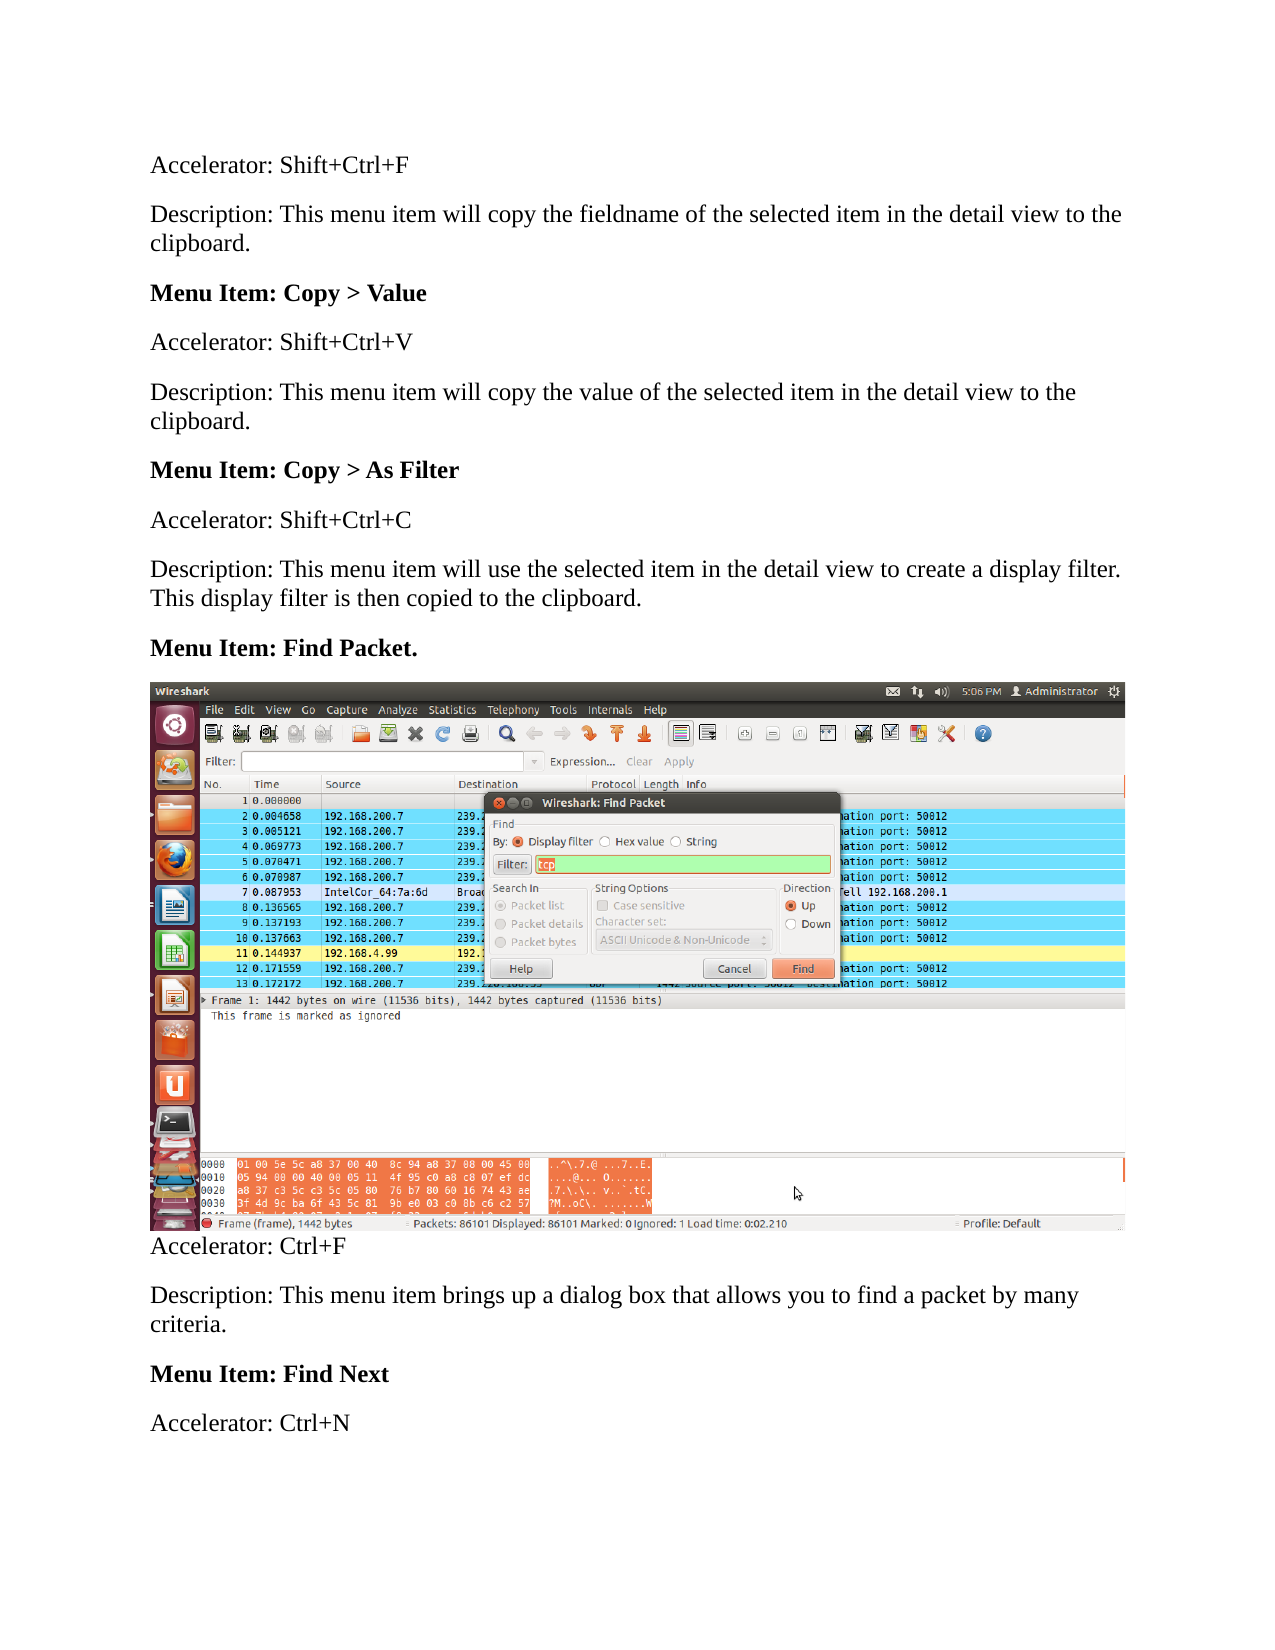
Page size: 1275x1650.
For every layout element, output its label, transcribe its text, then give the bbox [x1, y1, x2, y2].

text Menu Item: Copy > As Filter [150, 455, 1125, 484]
text Menu Item: Find Packet. [150, 633, 1125, 662]
text Menu Item: Copy > Value [150, 278, 1125, 307]
text Accelerator: Ctrl+N [150, 1408, 1125, 1437]
text Menu Item: Find Next [150, 1359, 1125, 1388]
text Description: This menu item brings up a dialog box that allows you to find a packet by many criteria. [150, 1281, 1125, 1338]
text Accelerator: Ctrl+F [150, 1231, 1125, 1260]
text Accelerator: Shift+Ctrl+C [150, 505, 1125, 534]
text Accelerator: Shift+Ctrl+F [150, 150, 1125, 179]
text Description: This menu item will copy the value of the selected item in the detail view to the clipboard. [150, 377, 1125, 434]
text Description: This menu item will use the selected item in the detail view to create a display filter. This display filter is then copied to the clipboard. [150, 554, 1125, 612]
text Description: This menu item will copy the fieldname of the selected item in the detail view to the clipboard. [150, 199, 1125, 257]
text Accelerator: Shift+Ctrl+V [150, 327, 1125, 356]
